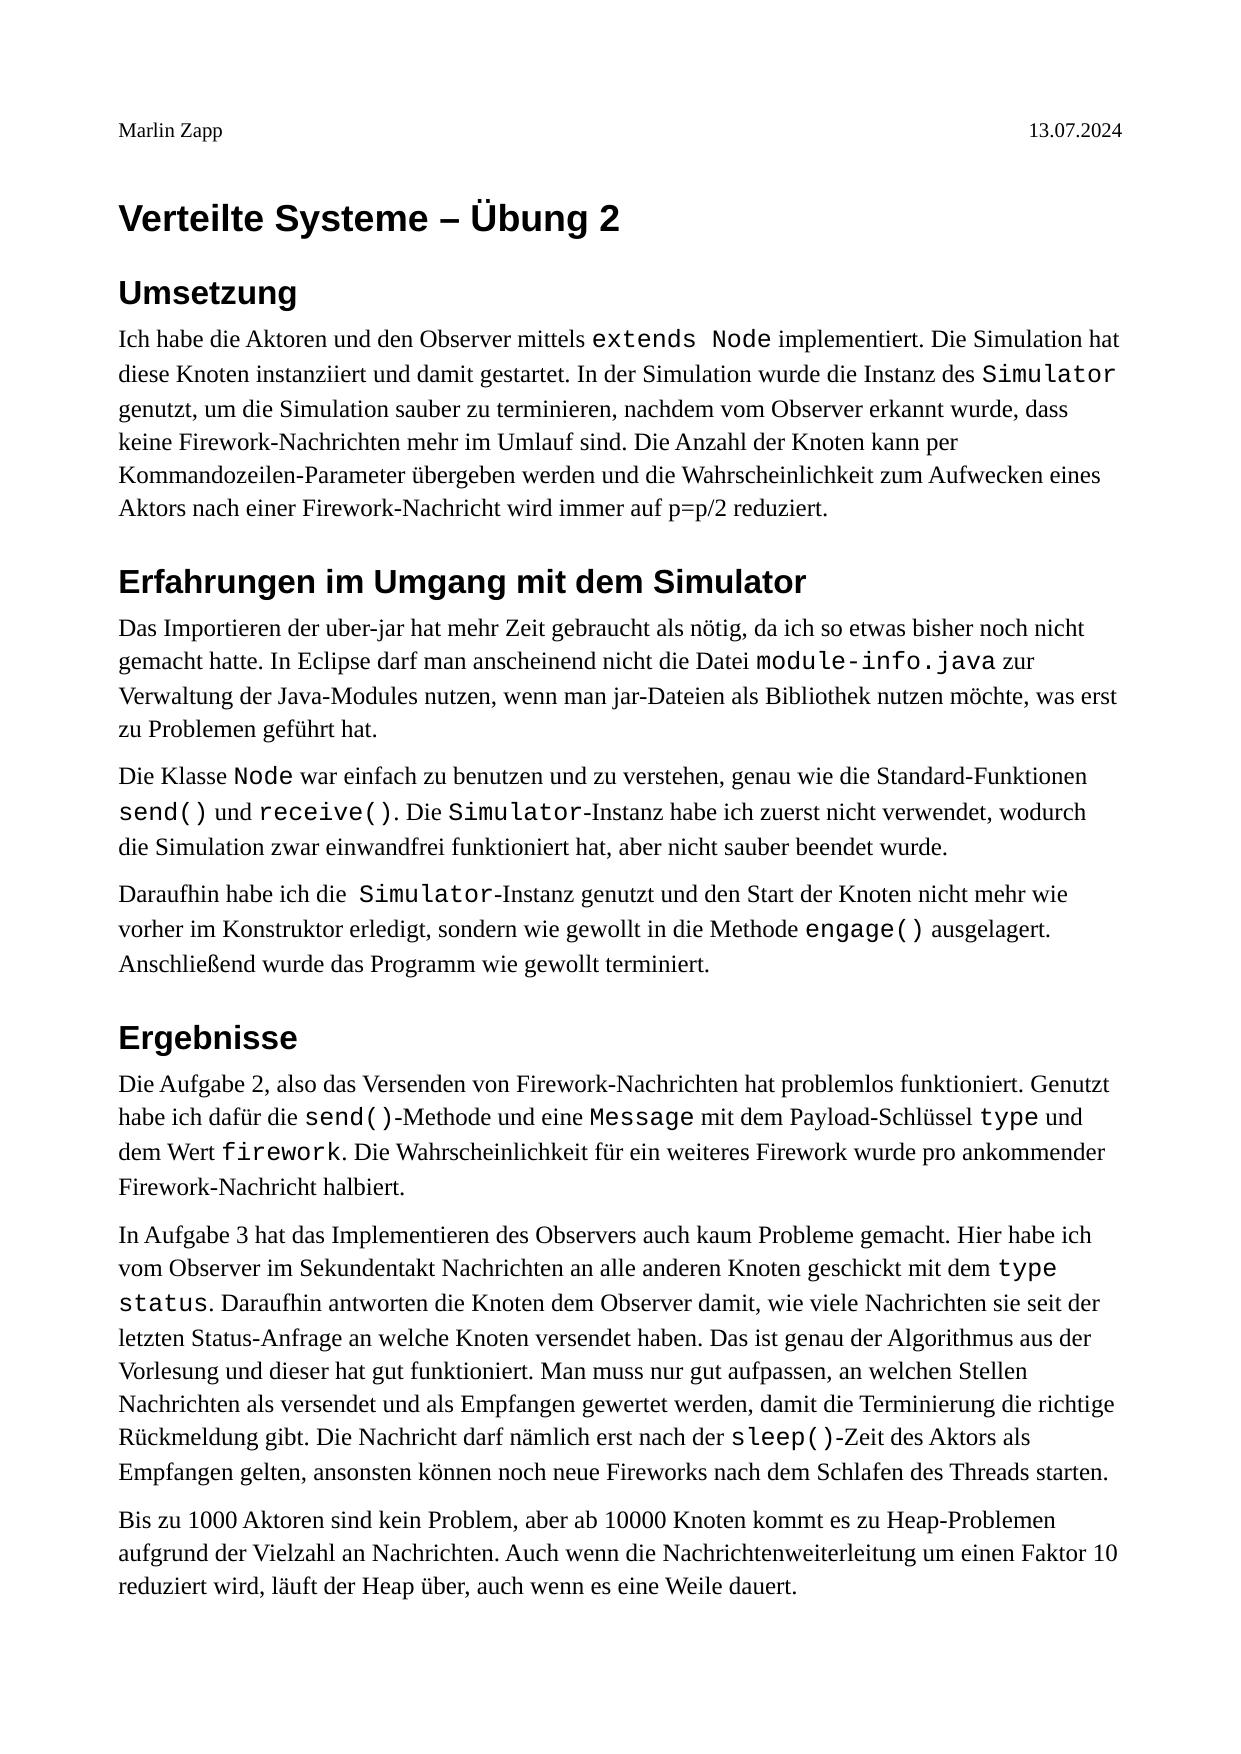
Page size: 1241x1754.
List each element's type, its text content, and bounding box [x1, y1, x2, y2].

text Bis zu 1000 Aktoren sind kein Problem, aber ab 10000 Knoten kommt es zu Heap-Problemen aufgrund der Vielzahl an Nachrichten. Auch wenn die Nachrichtenweiterleitung um einen Faktor 10 reduziert wird, läuft der Heap über, auch wenn es eine Weile dauert. [118, 1505, 1122, 1599]
subtitle Verteilte Systeme – Übung 2 [118, 197, 1122, 240]
text Die Klasse Node war einfach zu benutzen und zu verstehen, genau wie die Standard-Funktionen send() und receive(). Die Simulator-Instanz habe ich zuerst nicht verwendet, wodurch die Simulation zwar einwandfrei funktioniert hat, aber nicht sauber beendet wurde. [118, 761, 1122, 860]
text In Aufgabe 3 hat das Implementieren des Observers auch kaum Probleme gemacht. Hier habe ich vom Observer im Sekundentakt Nachrichten an alle anderen Knoten geschickt mit dem type status. Daraufhin antworten die Knoten dem Observer damit, wie viele Nachrichten sie seit der letzten Status-Anfrage an welche Knoten versendet haben. Das ist genau der Algorithmus aus der Vorlesung und dieser hat gut funktioniert. Man muss nur gut aufpassen, an welchen Stellen Nachrichten als versendet und als Empfangen gewertet werden, damit die Terminierung die richtige Rückmeldung gibt. Die Nachricht darf nämlich erst nach der sleep()-Zeit des Aktors als Empfangen gelten, ansonsten können noch neue Fireworks nach dem Schlafen des Threads starten. [118, 1220, 1122, 1486]
text Daraufhin habe ich die Simulator-Instanz genutzt und den Start der Knoten nicht mehr wie vorher im Konstruktor erledigt, sondern wie gewollt in die Methode engage() ausgelagert. Anschließend wurde das Programm wie gewollt terminiert. [118, 879, 1122, 978]
text Die Aufgabe 2, also das Versenden von Firework-Nachrichten hat problemlos funktioniert. Genutzt habe ich dafür die send()-Methode und eine Message mit dem Payload-Schlüssel type und dem Wert firework. Die Wahrscheinlichkeit für ein weiteres Firework wurde pro ankommender Firework-Nachricht halbiert. [118, 1069, 1122, 1201]
subtitle Umsetzung [118, 273, 1122, 312]
text Das Importieren der uber-jar hat mehr Zeit gebraucht als nötig, da ich so etwas bisher noch nicht gemacht hatte. In Eclipse darf man anscheinend nicht die Datei module-info.java zur Verwaltung der Java-Modules nutzen, wenn man jar-Dateien als Bibliothek nutzen möchte, was erst zu Problemen geführt hat. [118, 613, 1122, 743]
text Ich habe die Aktoren und den Observer mittels extends Node implementiert. Die Simulation hat diese Knoten instanziiert und damit gestartet. In der Simulation wurde die Instanz des Simulator genutzt, um die Simulation sauber zu terminieren, nachdem vom Observer erkannt wurde, dass keine Firework-Nachrichten mehr im Umlauf sind. Die Anzahl der Knoten kann per Kommandozeilen-Parameter übergeben werden und die Wahrscheinlichkeit zum Aufwecken eines Aktors nach einer Firework-Nachricht wird immer auf p=p/2 reduziert. [118, 324, 1122, 522]
subtitle Erfahrungen im Umgang mit dem Simulator [118, 562, 1122, 600]
subtitle Ergebnisse [118, 1018, 1122, 1056]
